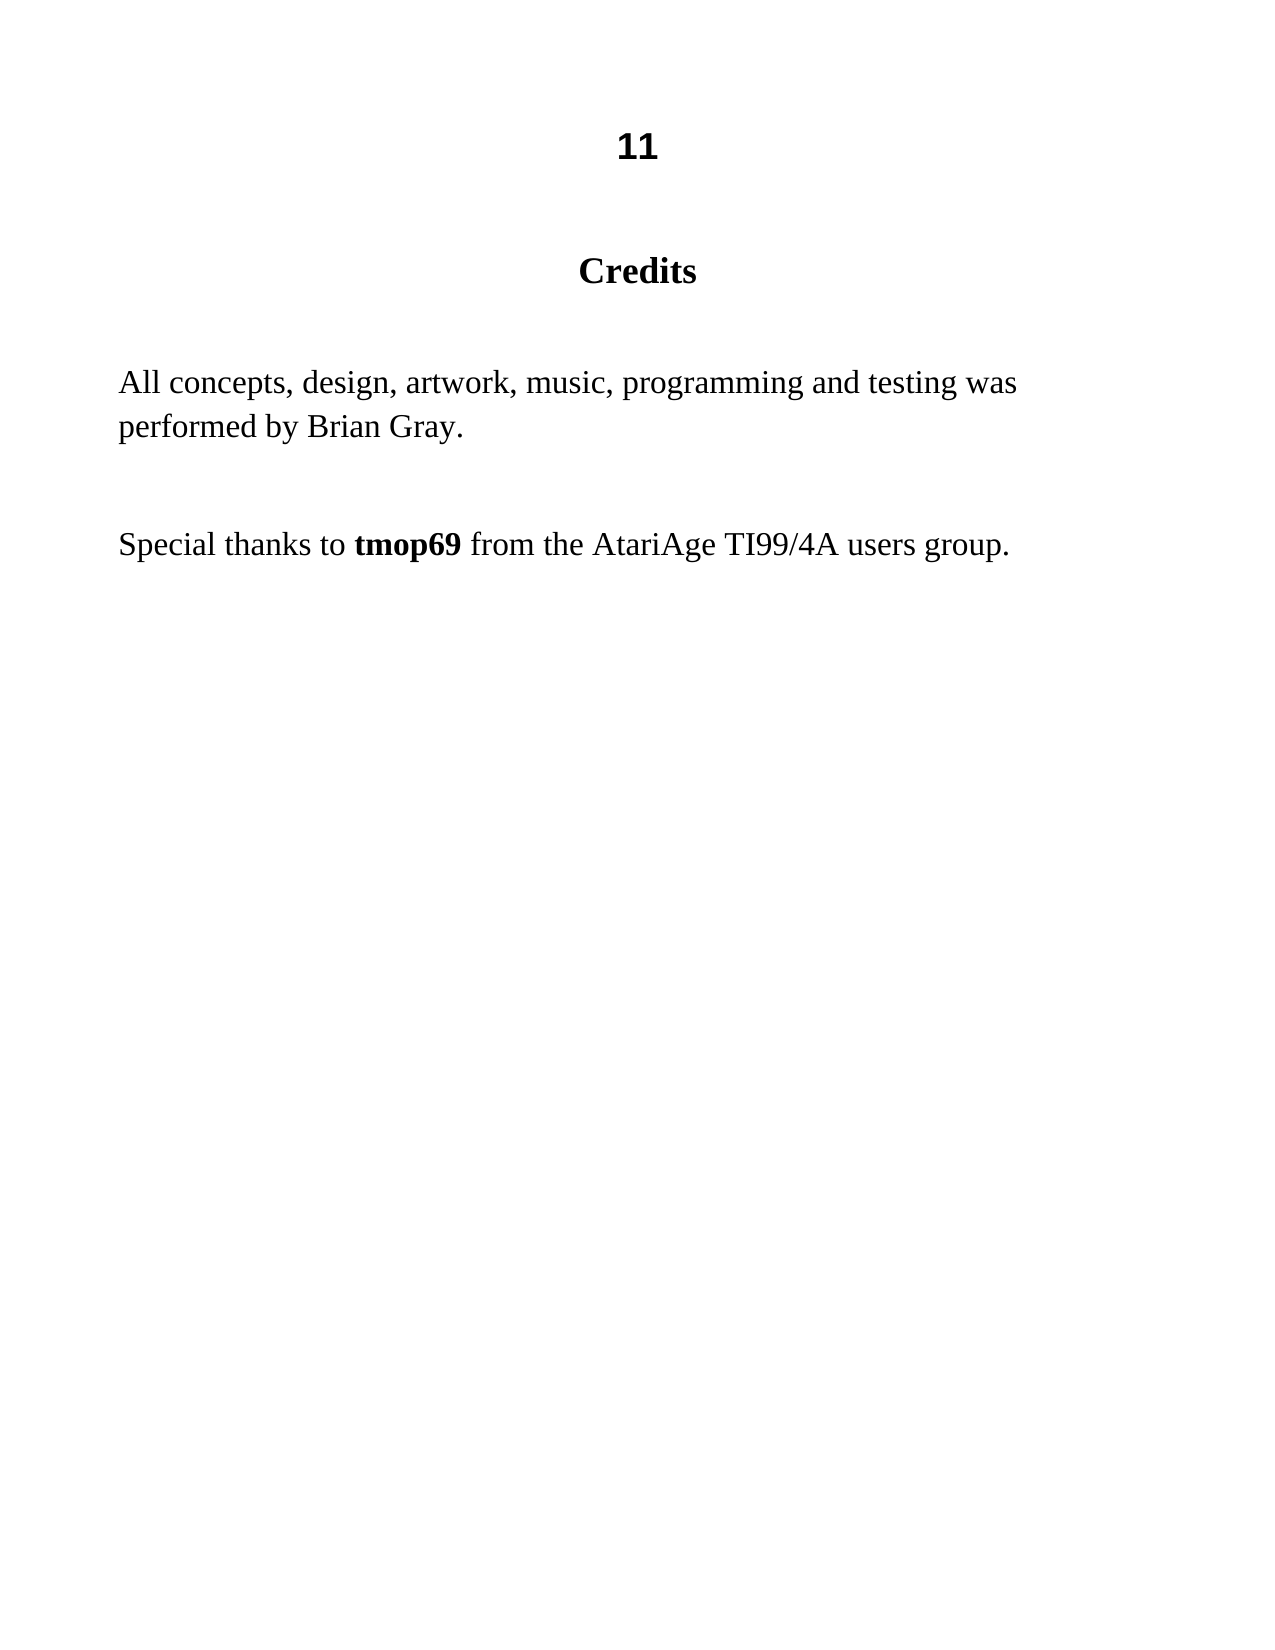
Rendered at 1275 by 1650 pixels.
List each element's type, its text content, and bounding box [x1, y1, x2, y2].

subtitle Credits [118, 248, 1157, 291]
subtitle 11 [118, 124, 1157, 167]
text All concepts, design, artwork, music, programming and testing was performed by Brian Gray. [118, 362, 1157, 445]
text Special thanks to tmop69 from the AtariAge TI99/4A users group. [118, 524, 1157, 562]
